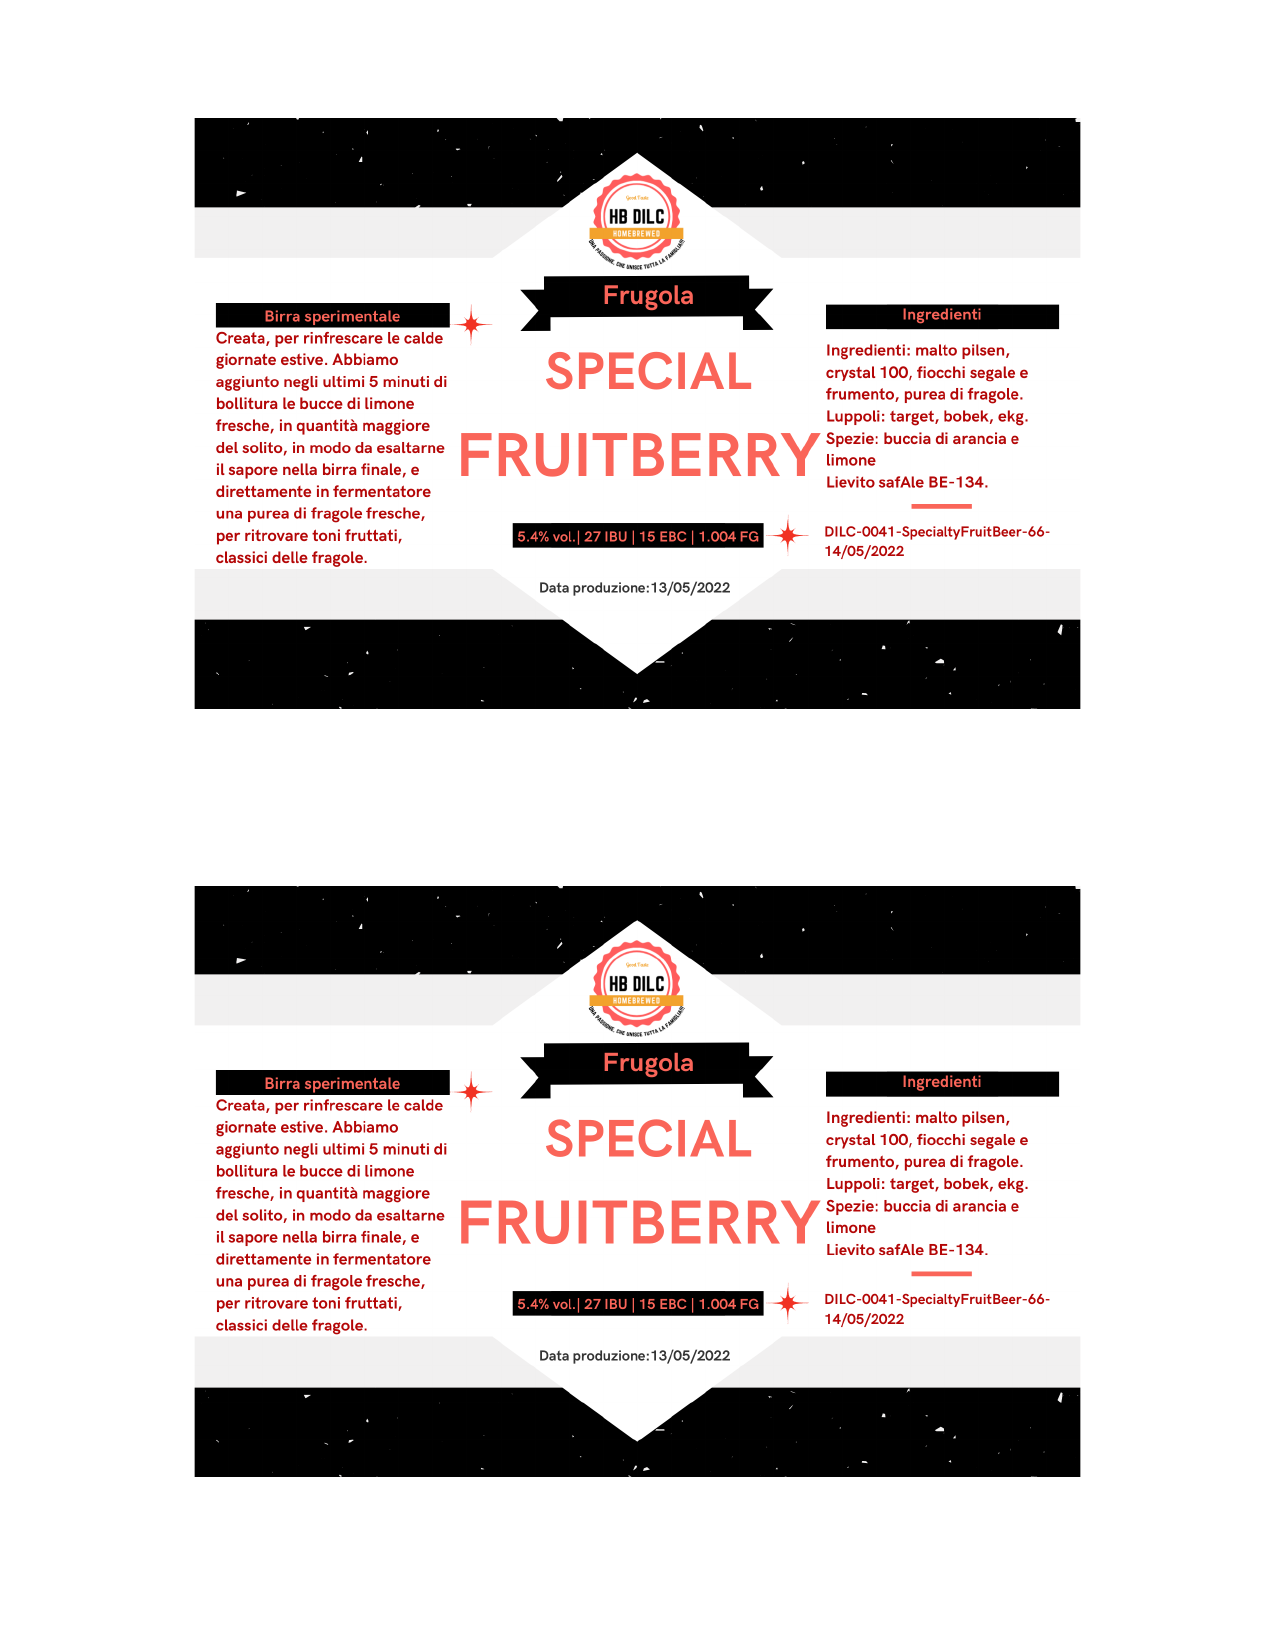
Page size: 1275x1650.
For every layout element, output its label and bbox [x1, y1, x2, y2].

picture [194, 886, 1081, 1477]
picture [194, 118, 1081, 709]
